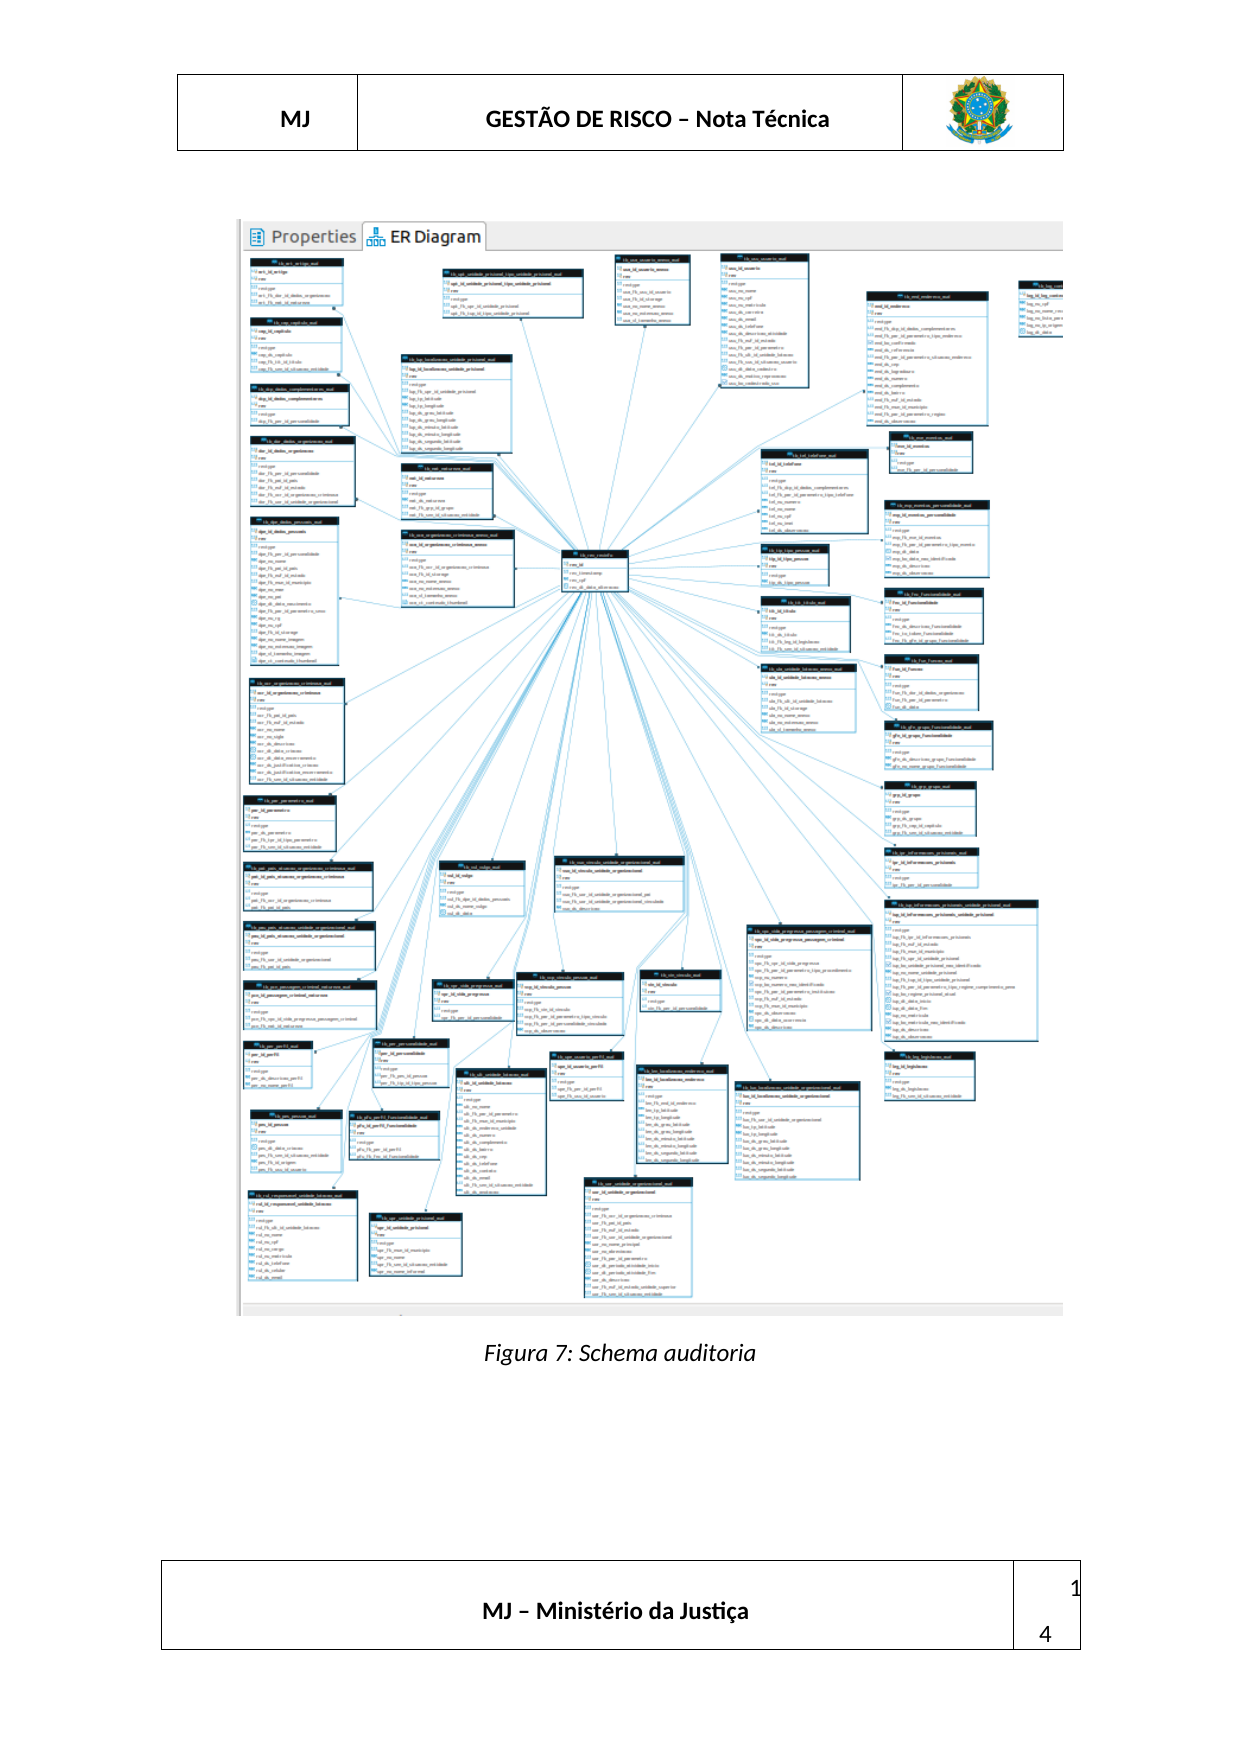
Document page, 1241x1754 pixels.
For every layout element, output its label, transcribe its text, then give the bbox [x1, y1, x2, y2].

text Figura 7: Schema auditoria [177, 219, 1063, 1368]
picture [944, 75, 1020, 149]
picture [236, 219, 1063, 1316]
